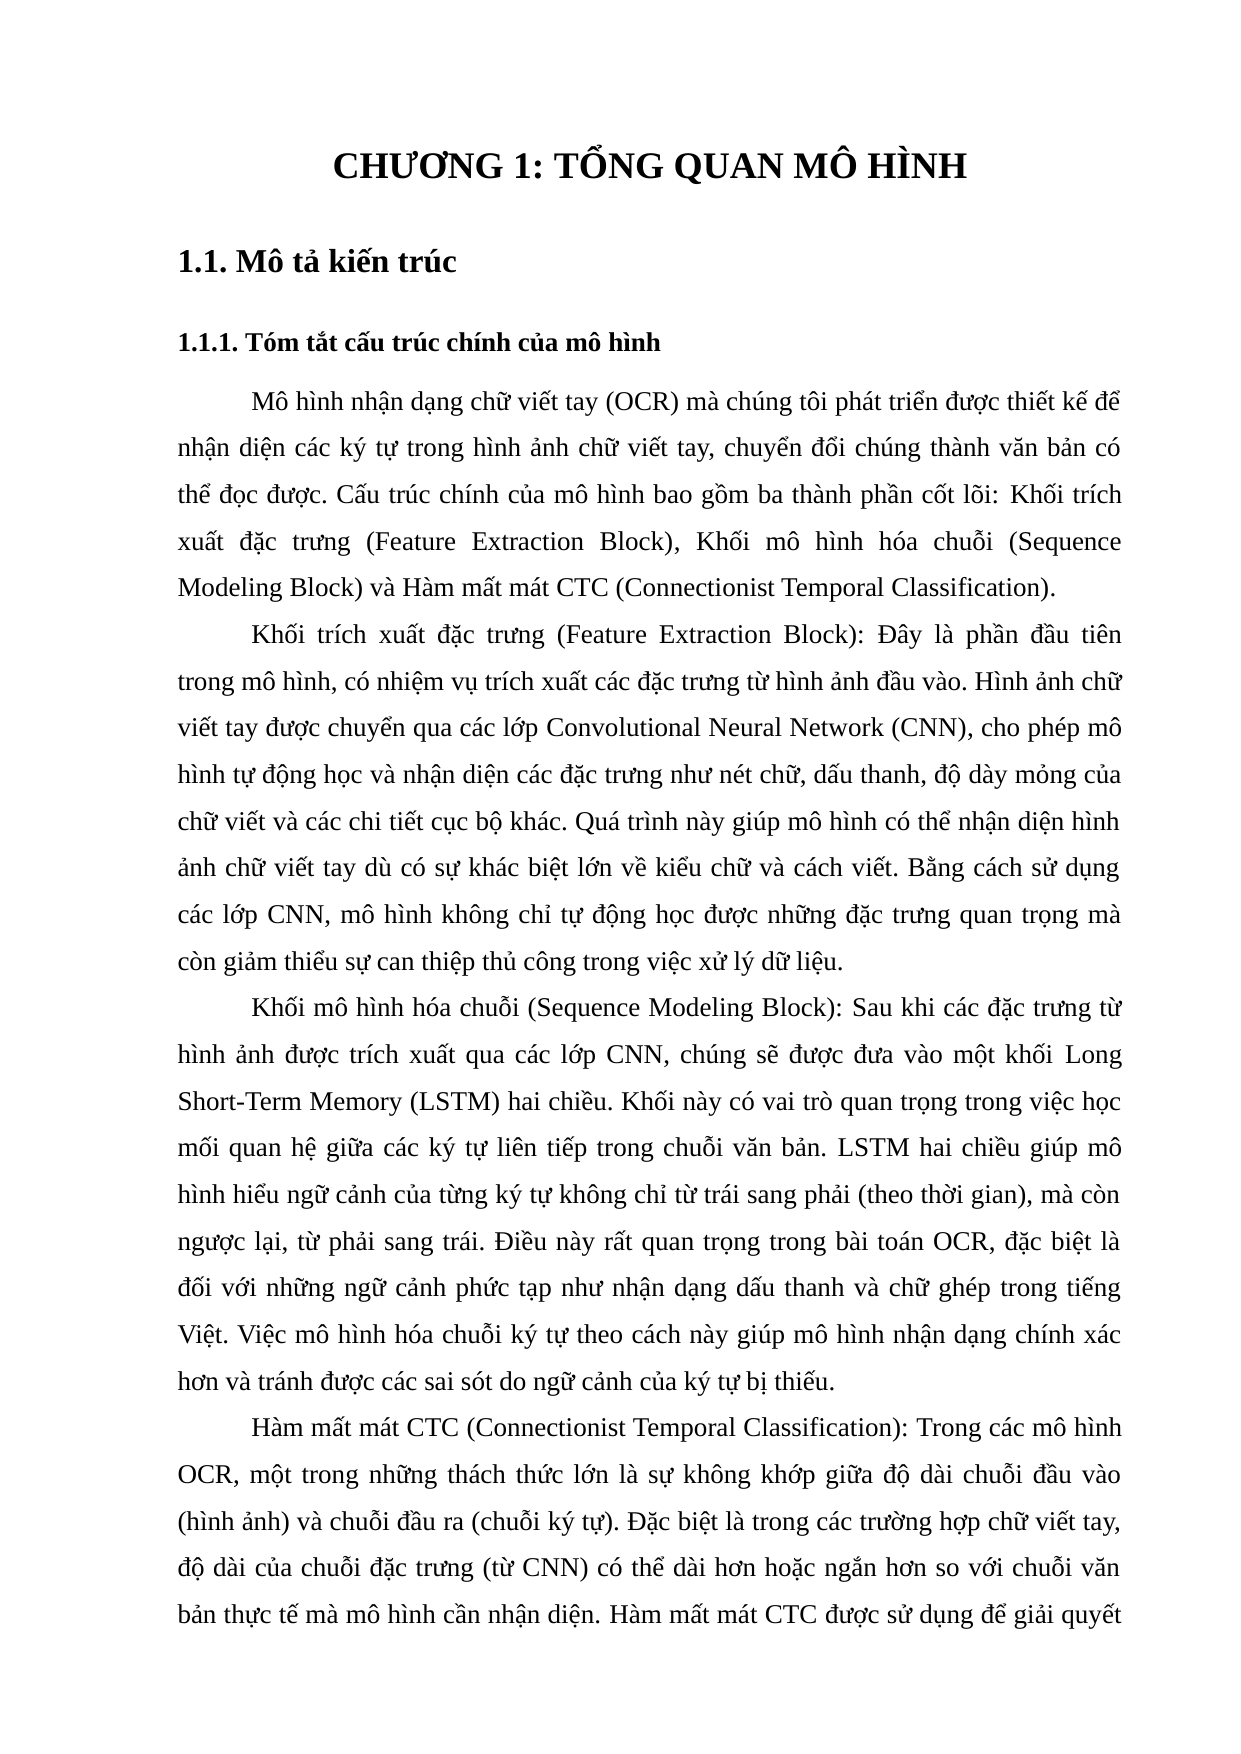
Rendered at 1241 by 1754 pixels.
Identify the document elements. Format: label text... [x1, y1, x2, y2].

text Khối trích xuất đặc trưng (Feature Extraction Block): Đây là phần đầu tiên trong mô hình, có nhiệm vụ trích xuất các đặc trưng từ hình ảnh đầu vào. Hình ảnh chữ viết tay được chuyển qua các lớp Convolutional Neural Network (CNN), cho phép mô hình tự động học và nhận diện các đặc trưng như nét chữ, dấu thanh, độ dày mỏng của chữ viết và các chi tiết cục bộ khác. Quá trình này giúp mô hình có thể nhận diện hình ảnh chữ viết tay dù có sự khác biệt lớn về kiểu chữ và cách viết. Bằng cách sử dụng các lớp CNN, mô hình không chỉ tự động học được những đặc trưng quan trọng mà còn giảm thiểu sự can thiệp thủ công trong việc xử lý dữ liệu. [177, 618, 1122, 976]
text Mô hình nhận dạng chữ viết tay (OCR) mà chúng tôi phát triển được thiết kế để nhận diện các ký tự trong hình ảnh chữ viết tay, chuyển đổi chúng thành văn bản có thể đọc được. Cấu trúc chính của mô hình bao gồm ba thành phần cốt lõi: Khối trích xuất đặc trưng (Feature Extraction Block), Khối mô hình hóa chuỗi (Sequence Modeling Block) và Hàm mất mát CTC (Connectionist Temporal Classification). [177, 385, 1122, 603]
text Khối mô hình hóa chuỗi (Sequence Modeling Block): Sau khi các đặc trưng từ hình ảnh được trích xuất qua các lớp CNN, chúng sẽ được đưa vào một khối Long Short-Term Memory (LSTM) hai chiều. Khối này có vai trò quan trọng trong việc học mối quan hệ giữa các ký tự liên tiếp trong chuỗi văn bản. LSTM hai chiều giúp mô hình hiểu ngữ cảnh của từng ký tự không chỉ từ trái sang phải (theo thời gian), mà còn ngược lại, từ phải sang trái. Điều này rất quan trọng trong bài toán OCR, đặc biệt là đối với những ngữ cảnh phức tạp như nhận dạng dấu thanh và chữ ghép trong tiếng Việt. Việc mô hình hóa chuỗi ký tự theo cách này giúp mô hình nhận dạng chính xác hơn và tránh được các sai sót do ngữ cảnh của ký tự bị thiếu. [177, 992, 1122, 1396]
subtitle CHƯƠNG 1: TỔNG QUAN MÔ HÌNH [177, 143, 1122, 186]
subtitle 1.1. Mô tả kiến trúc [177, 241, 1122, 279]
text Hàm mất mát CTC (Connectionist Temporal Classification): Trong các mô hình OCR, một trong những thách thức lớn là sự không khớp giữa độ dài chuỗi đầu vào (hình ảnh) và chuỗi đầu ra (chuỗi ký tự). Đặc biệt là trong các trường hợp chữ viết tay, độ dài của chuỗi đặc trưng (từ CNN) có thể dài hơn hoặc ngắn hơn so với chuỗi văn bản thực tế mà mô hình cần nhận diện. Hàm mất mát CTC được sử dụng để giải quyết [177, 1412, 1122, 1629]
subtitle 1.1.1. Tóm tắt cấu trúc chính của mô hình [177, 326, 1122, 357]
